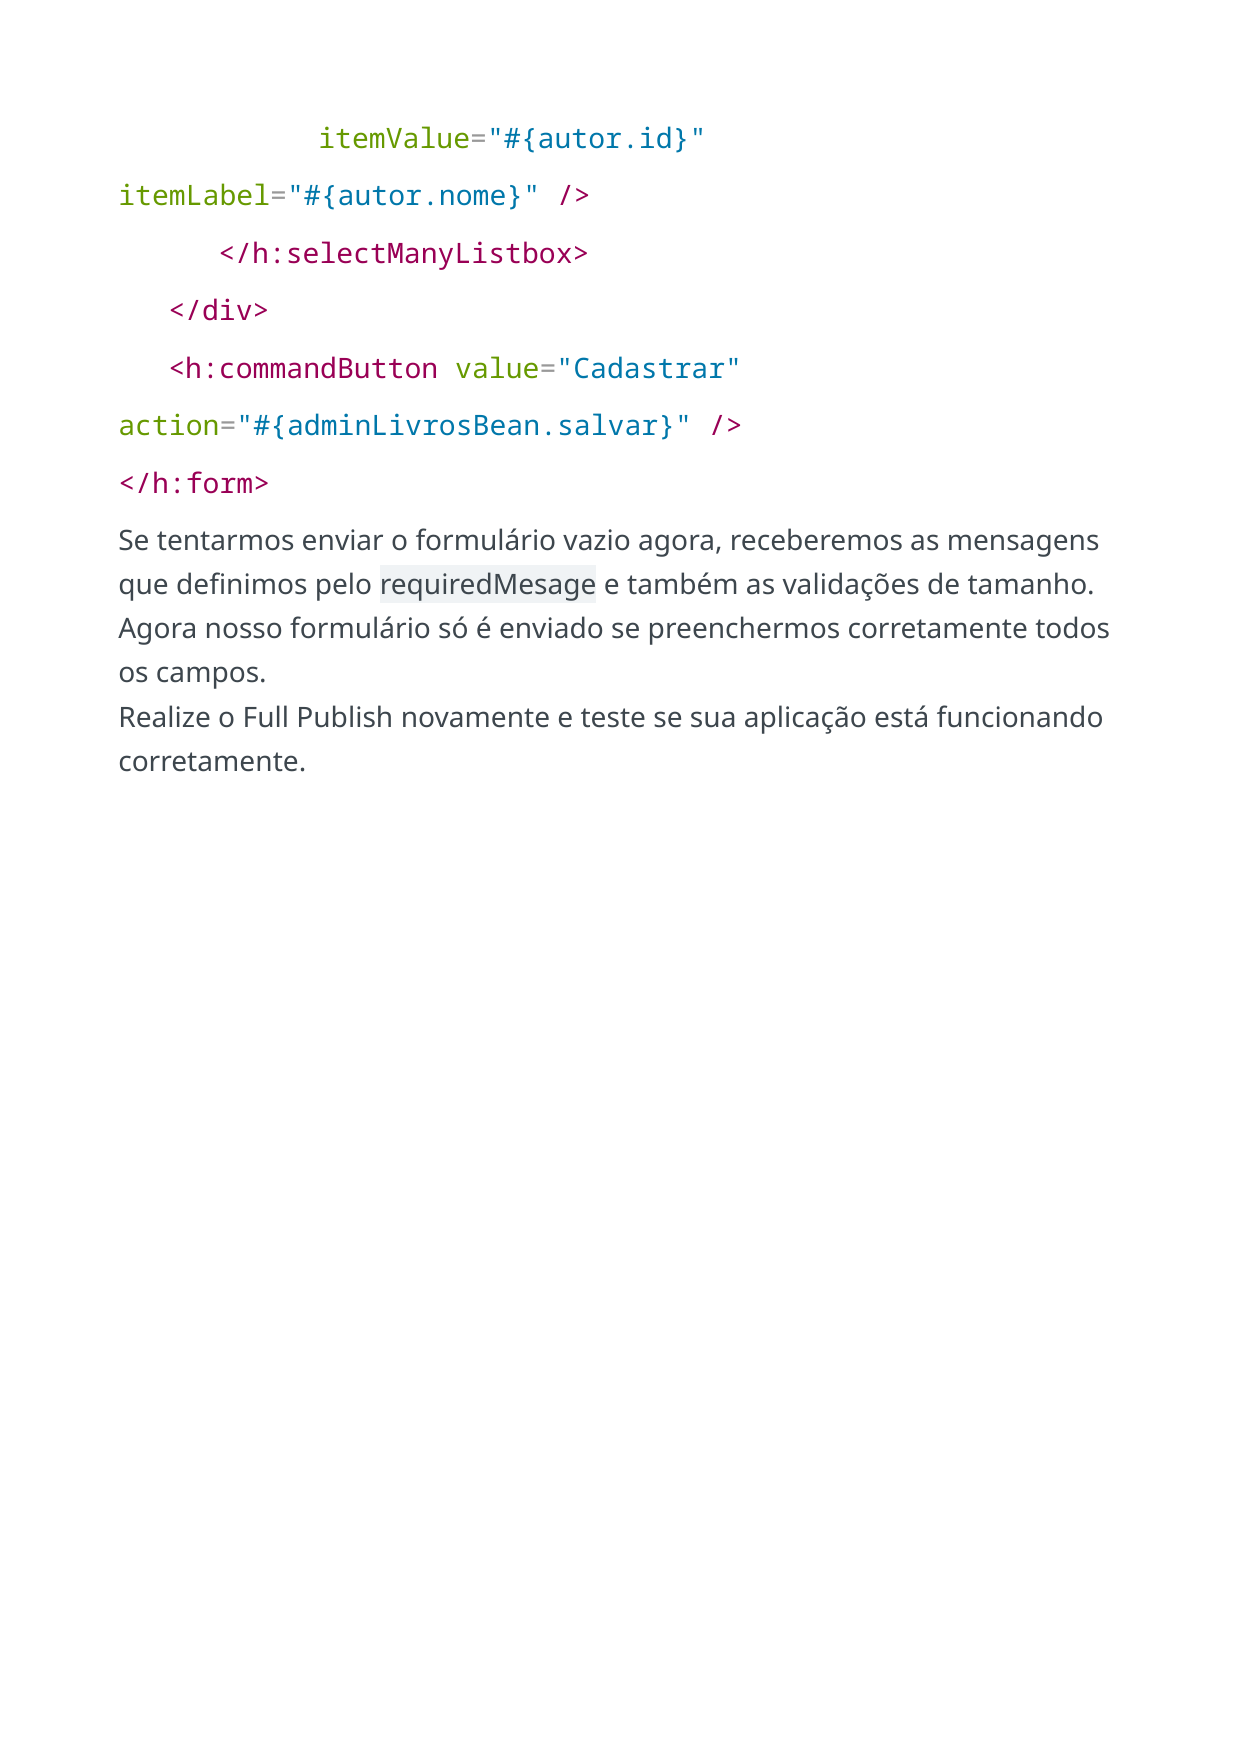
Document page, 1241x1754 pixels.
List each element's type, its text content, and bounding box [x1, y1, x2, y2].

text Realize o Full Publish novamente e teste se sua aplicação está funcionando corretamente. [118, 697, 1122, 779]
text </h:selectManyListbox> [118, 233, 1122, 271]
text Se tentarmos enviar o formulário vazio agora, receberemos as mensagens que definimos pelo requiredMesage e também as validações de tamanho. Agora nosso formulário só é enviado se preenchermos corretamente todos os campos. [118, 521, 1122, 691]
text </h:form> [118, 463, 1122, 501]
text <h:commandButton value="Cadastrar" action="#{adminLivrosBean.salvar}" /> [118, 348, 1122, 444]
text </div> [118, 291, 1122, 329]
text itemValue="#{autor.id}" itemLabel="#{autor.nome}" /> [118, 118, 1122, 214]
